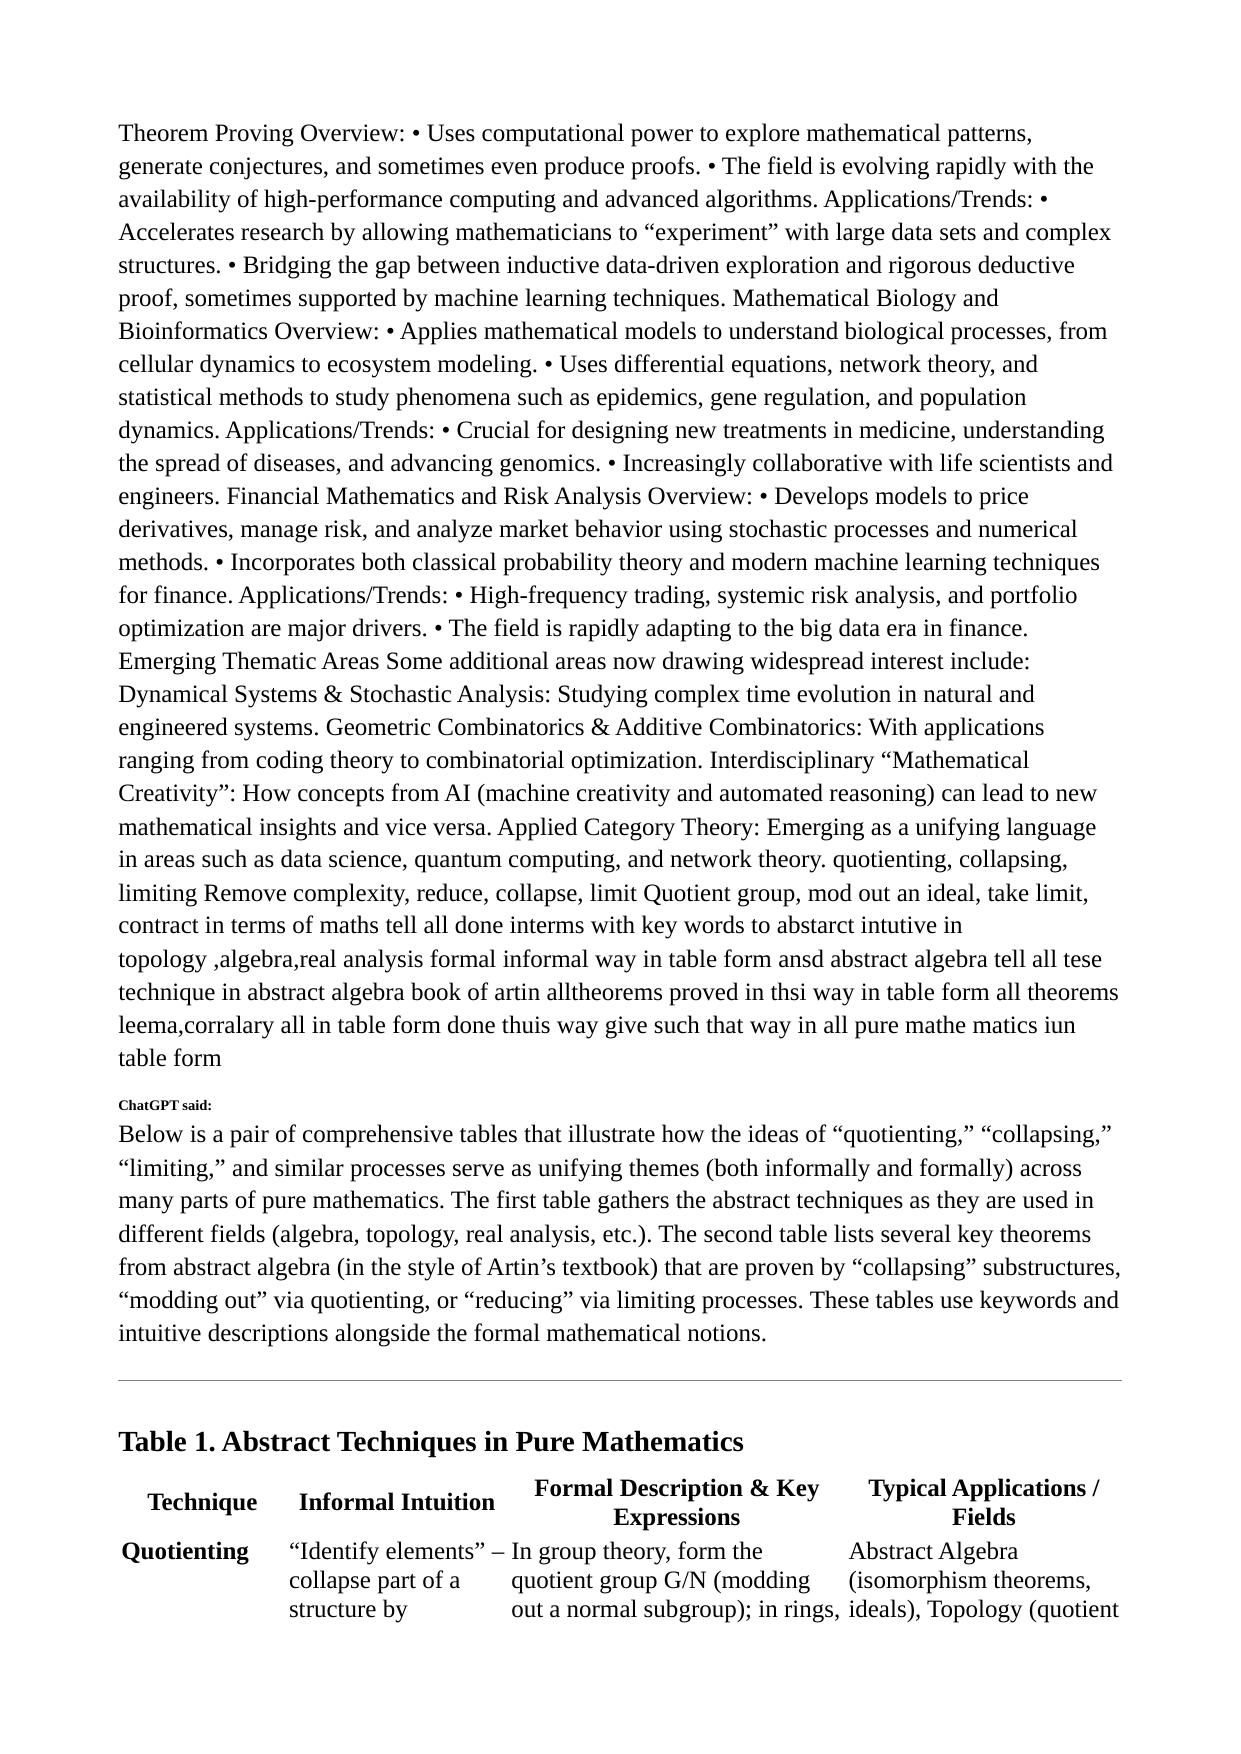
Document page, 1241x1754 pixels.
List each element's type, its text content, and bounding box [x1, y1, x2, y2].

table_header Technique [118, 1470, 286, 1533]
subtitle Table 1. Abstract Techniques in Pure Mathematics [118, 1424, 1122, 1458]
table_header Formal Description & Key Expressions [508, 1470, 845, 1533]
table_cell Quotienting [118, 1534, 286, 1626]
table_cell In group theory, form the quotient group G/N (modding out a normal subgroup); in rings, [508, 1534, 845, 1626]
table_cell Abstract Algebra (isomorphism theorems, ideals), Topology (quotient [845, 1534, 1122, 1626]
table_header Typical Applications / Fields [845, 1470, 1122, 1533]
table_header Informal Intuition [286, 1470, 508, 1533]
text Theorem Proving Overview: • Uses computational power to explore mathematical patterns, generate conjectures, and sometimes even produce proofs. • The field is evolving rapidly with the availability of high-performance computing and advanced algorithms. Applications/Trends: • Accelerates research by allowing mathematicians to “experiment” with large data sets and complex structures. • Bridging the gap between inductive data-driven exploration and rigorous deductive proof, sometimes supported by machine learning techniques. Mathematical Biology and Bioinformatics Overview: • Applies mathematical models to understand biological processes, from cellular dynamics to ecosystem modeling. • Uses differential equations, network theory, and statistical methods to study phenomena such as epidemics, gene regulation, and population dynamics. Applications/Trends: • Crucial for designing new treatments in medicine, understanding the spread of diseases, and advancing genomics. • Increasingly collaborative with life scientists and engineers. Financial Mathematics and Risk Analysis Overview: • Develops models to price derivatives, manage risk, and analyze market behavior using stochastic processes and numerical methods. • Incorporates both classical probability theory and modern machine learning techniques for finance. Applications/Trends: • High-frequency trading, systemic risk analysis, and portfolio optimization are major drivers. • The field is rapidly adapting to the big data era in finance. Emerging Thematic Areas Some additional areas now drawing widespread interest include: Dynamical Systems & Stochastic Analysis: Studying complex time evolution in natural and engineered systems. Geometric Combinatorics & Additive Combinatorics: With applications ranging from coding theory to combinatorial optimization. Interdisciplinary “Mathematical Creativity”: How concepts from AI (machine creativity and automated reasoning) can lead to new mathematical insights and vice versa. Applied Category Theory: Emerging as a unifying language in areas such as data science, quantum computing, and network theory. quotienting, collapsing, limiting Remove complexity, reduce, collapse, limit Quotient group, mod out an ideal, take limit, contract in terms of maths tell all done interms with key words to abstarct intutive in topology ,algebra,real analysis formal informal way in table form ansd abstract algebra tell all tese technique in abstract algebra book of artin alltheorems proved in thsi way in table form all theorems leema,corralary all in table form done thuis way give such that way in all pure mathe matics iun table form [118, 118, 1122, 1071]
text Below is a pair of comprehensive tables that illustrate how the ideas of “quotienting,” “collapsing,” “limiting,” and similar processes serve as unifying themes (both informally and formally) across many parts of pure mathematics. The first table gathers the abstract techniques as they are used in different fields (algebra, topology, real analysis, etc.). The second table lists several key theorems from abstract algebra (in the style of Artin’s textbook) that are proven by “collapsing” substructures, “modding out” via quotienting, or “reducing” via limiting processes. These tables use keywords and intuitive descriptions alongside the formal mathematical notions. [118, 1119, 1122, 1346]
table_cell “Identify elements” – collapse part of a structure by [286, 1534, 508, 1626]
subtitle ChatGPT said: [118, 1097, 1122, 1113]
